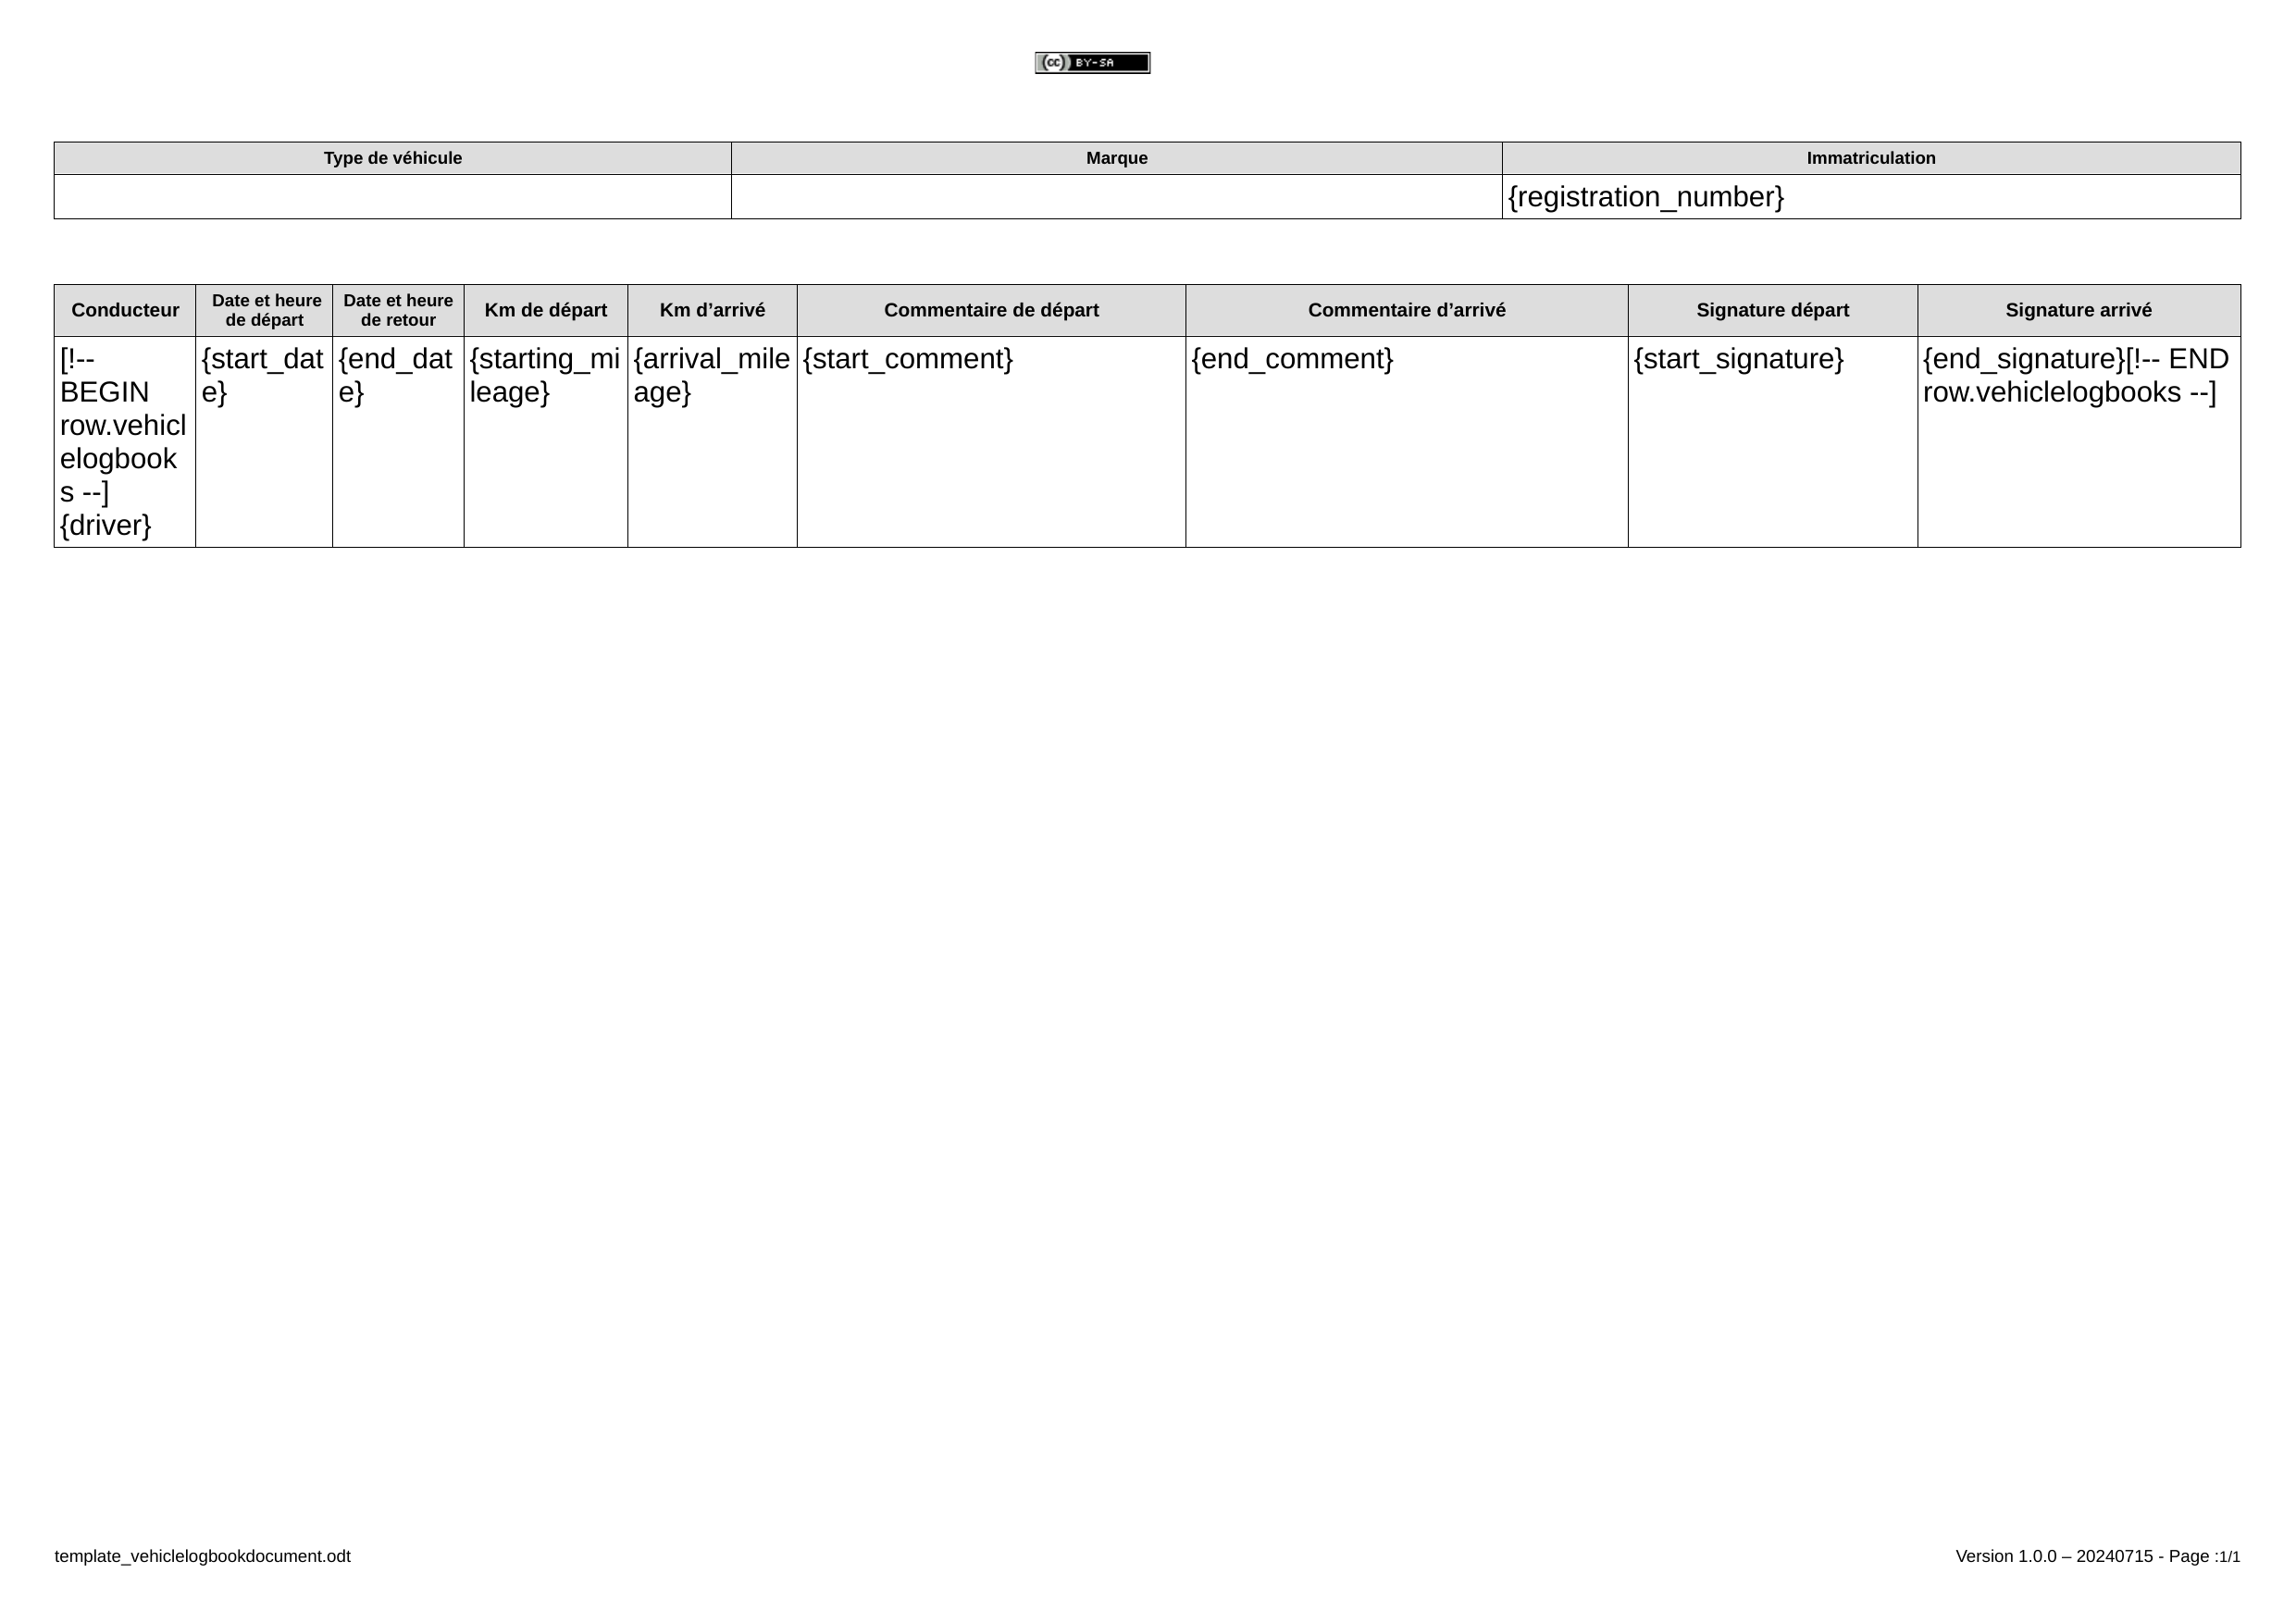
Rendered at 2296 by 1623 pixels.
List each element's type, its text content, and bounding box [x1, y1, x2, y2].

table_header Commentaire de départ [798, 285, 1185, 335]
table_cell {end_date} [333, 337, 464, 547]
table_cell [732, 175, 1502, 218]
table_cell {start_comment} [798, 337, 1185, 547]
table_header Conducteur [55, 285, 195, 335]
table_header Km de départ [465, 285, 627, 335]
table_header Signature arrivé [1918, 285, 2240, 335]
table_header Commentaire d’arrivé [1186, 285, 1628, 335]
table_cell [55, 175, 731, 218]
table_header Marque [732, 142, 1502, 173]
table_header Km d’arrivé [628, 285, 797, 335]
table_header Signature départ [1629, 285, 1917, 335]
picture [1035, 52, 1151, 74]
table_cell {end_comment} [1186, 337, 1628, 547]
table_header Date et heure de départ [196, 285, 332, 335]
table_header Type de véhicule [55, 142, 731, 173]
table_cell {start_signature} [1629, 337, 1917, 547]
table_cell {arrival_mileage} [628, 337, 797, 547]
table_header Immatriculation [1503, 142, 2240, 173]
table_cell {registration_number} [1503, 175, 2240, 218]
table_cell {end_signature}[!-- END row.vehiclelogbooks --] [1918, 337, 2240, 547]
table_cell {starting_mileage} [465, 337, 627, 547]
table_cell {start_date} [196, 337, 332, 547]
table_cell [!-- BEGIN row.vehiclelogbooks --]{driver} [55, 337, 195, 547]
table_header Date et heure de retour [333, 285, 464, 335]
